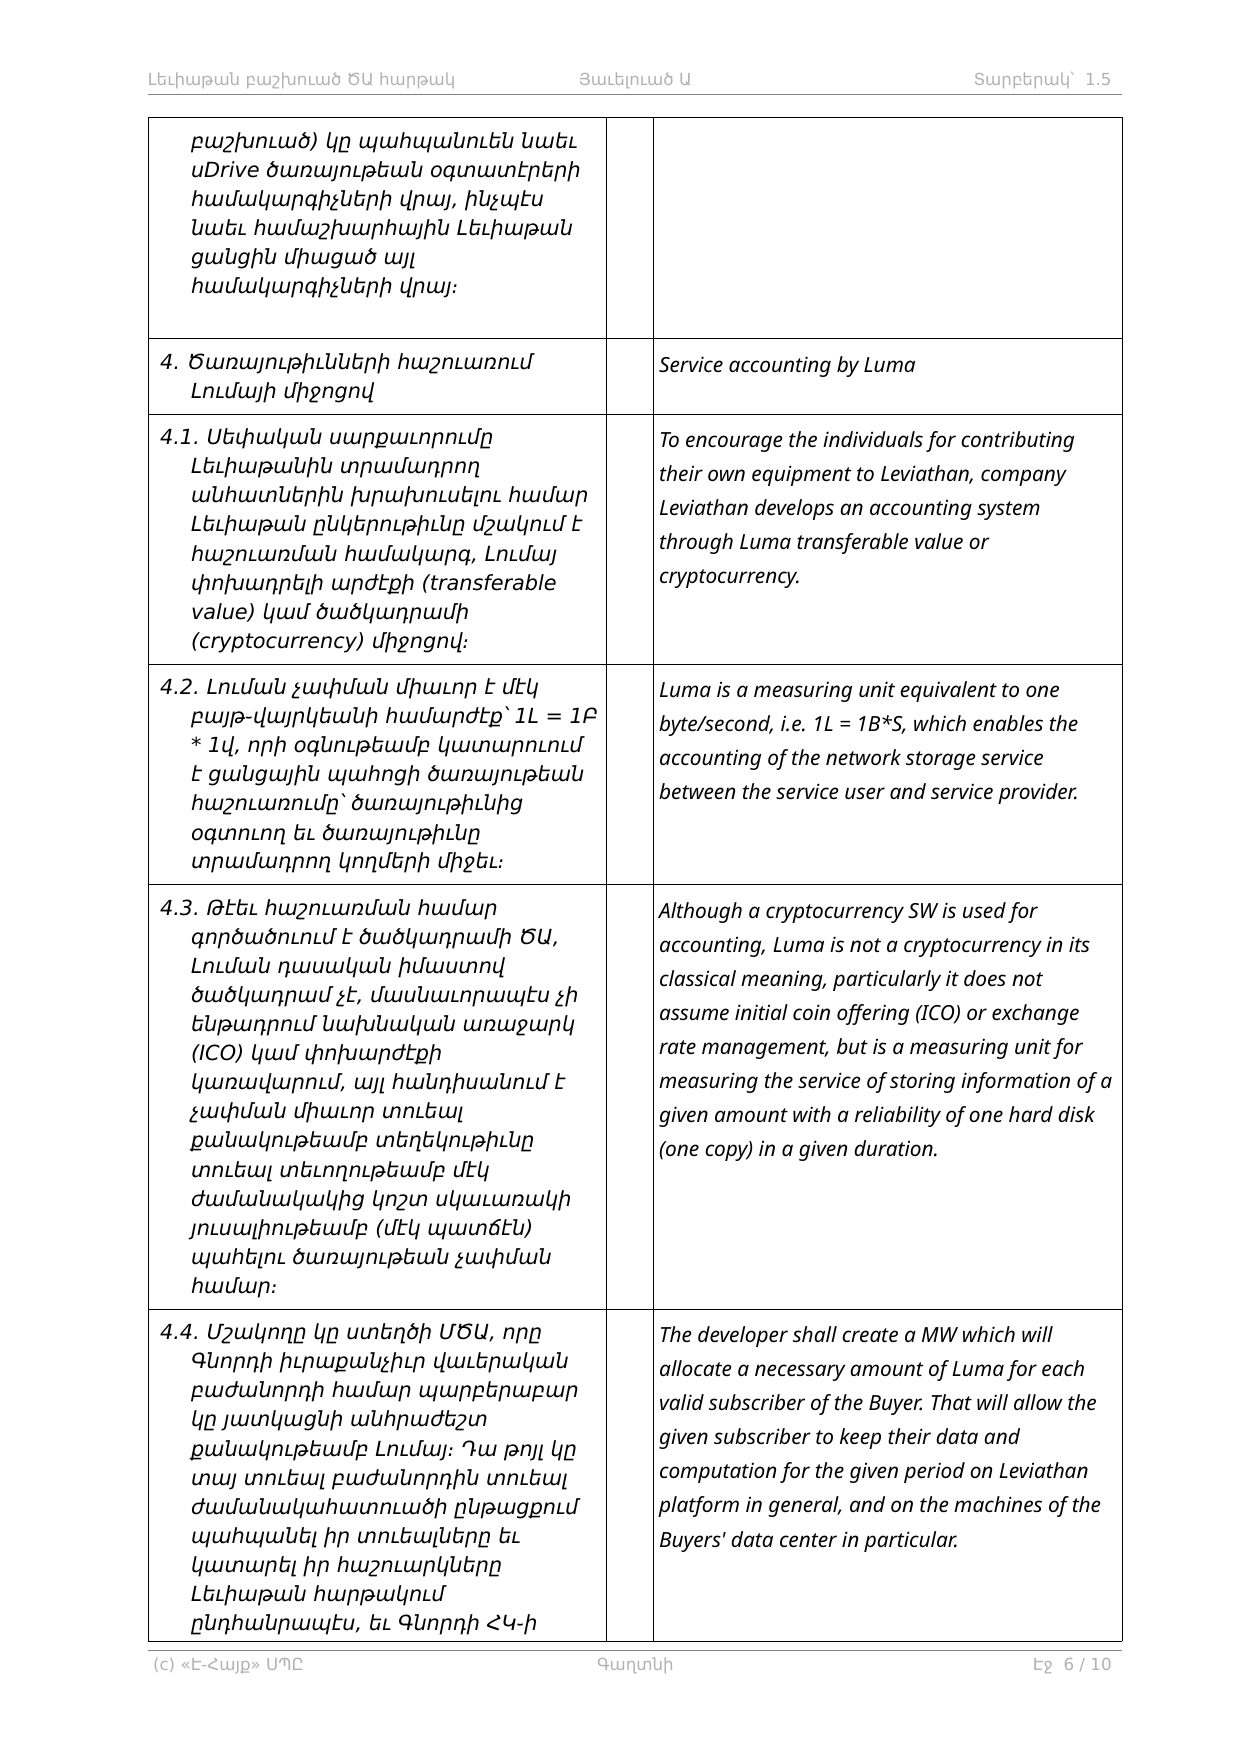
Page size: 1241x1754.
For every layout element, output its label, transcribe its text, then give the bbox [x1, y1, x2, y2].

table_cell Although a cryptocurrency SW is used for accounting, Luma is not a cryptocurrency in its classical meaning, particularly it does not assume initial coin offering (ICO) or exchange rate management, but is a measuring unit for measuring the service of storing information of a given amount with a reliability of one hard disk (one copy) in a given duration. [654, 885, 1122, 1308]
table_cell The developer shall create a MW which will allocate a necessary amount of Luma for each valid subscriber of the Buyer. That will allow the given subscriber to keep their data and computation for the given period on Leviathan platform in general, and on the machines of the Buyers' data center in particular. [654, 1310, 1122, 1641]
table_cell [607, 885, 653, 1308]
table_cell Լուման չափման միաւոր է մէկ բայթ֊վայրկեանի համարժէք՝ 1Լ = 1Բ * 1վ, որի օգնութեամբ կատարուում է ցանցային պահոցի ծառայութեան հաշուառումը՝ ծառայութիւնից օգտուող եւ ծառայութիւնը տրամադրող կողմերի միջեւ։ [149, 665, 606, 884]
table_cell To encourage the individuals for contributing their own equipment to Leviathan, company Leviathan develops an accounting system through Luma transferable value or cryptocurrency. [654, 415, 1122, 663]
table_cell Luma is a measuring unit equivalent to one byte/second, i.e. 1L = 1B*S, which enables the accounting of the network storage service between the service user and service provider. [654, 665, 1122, 884]
table_cell [607, 118, 653, 338]
table_cell բաշխուած) կը պահպանուեն նաեւ uDrive ծառայութեան օգտատէրերի համակարգիչների վրայ, ինչպէս նաեւ համաշխարհային Լեւիաթան ցանցին միացած այլ համակարգիչների վրայ։ [149, 118, 606, 338]
table_cell [607, 665, 653, 884]
table_cell Սեփական սարքաւորումը Լեւիաթանին տրամադրող անհատներին խրախուսելու համար Լեւիաթան ընկերութիւնը մշակում է հաշուառման համակարգ, Լումայ փոխադրելի արժէքի (transferable value) կամ ծածկադրամի (cryptocurrency) միջոցով։ [149, 415, 606, 663]
table_cell [654, 118, 1122, 338]
table_cell Մշակողը կը ստեղծի ՄԾԱ, որը Գնորդի իւրաքանչիւր վաւերական բաժանորդի համար պարբերաբար կը յատկացնի անհրաժեշտ քանակութեամբ Լումայ։ Դա թոյլ կը տայ տուեալ բաժանորդին տուեալ ժամանակահատուածի ընթացքում պահպանել իր տուեալները եւ կատարել իր հաշուարկները Լեւիաթան հարթակում ընդհանրապէս, եւ Գնորդի ՀԿ֊ի [149, 1310, 606, 1641]
table_cell Service accounting by Luma [654, 339, 1122, 413]
table_cell Ծառայութիւնների հաշուառում Լումայի միջոցով [149, 339, 606, 413]
table_cell [607, 339, 653, 413]
table_cell [607, 415, 653, 663]
table_cell Թէեւ հաշուառման համար գործածուում է ծածկադրամի ԾԱ, Լուման դասական իմաստով ծածկադրամ չէ, մասնաւորապէս չի ենթադրում նախնական առաջարկ (ICO) կամ փոխարժէքի կառավարում, այլ հանդիսանում է չափման միաւոր տուեալ քանակութեամբ տեղեկութիւնը տուեալ տեւողութեամբ մէկ ժամանակակից կոշտ սկաւառակի յուսալիութեամբ (մէկ պատճէն) պահելու ծառայութեան չափման համար։ [149, 885, 606, 1308]
table_cell [607, 1310, 653, 1641]
